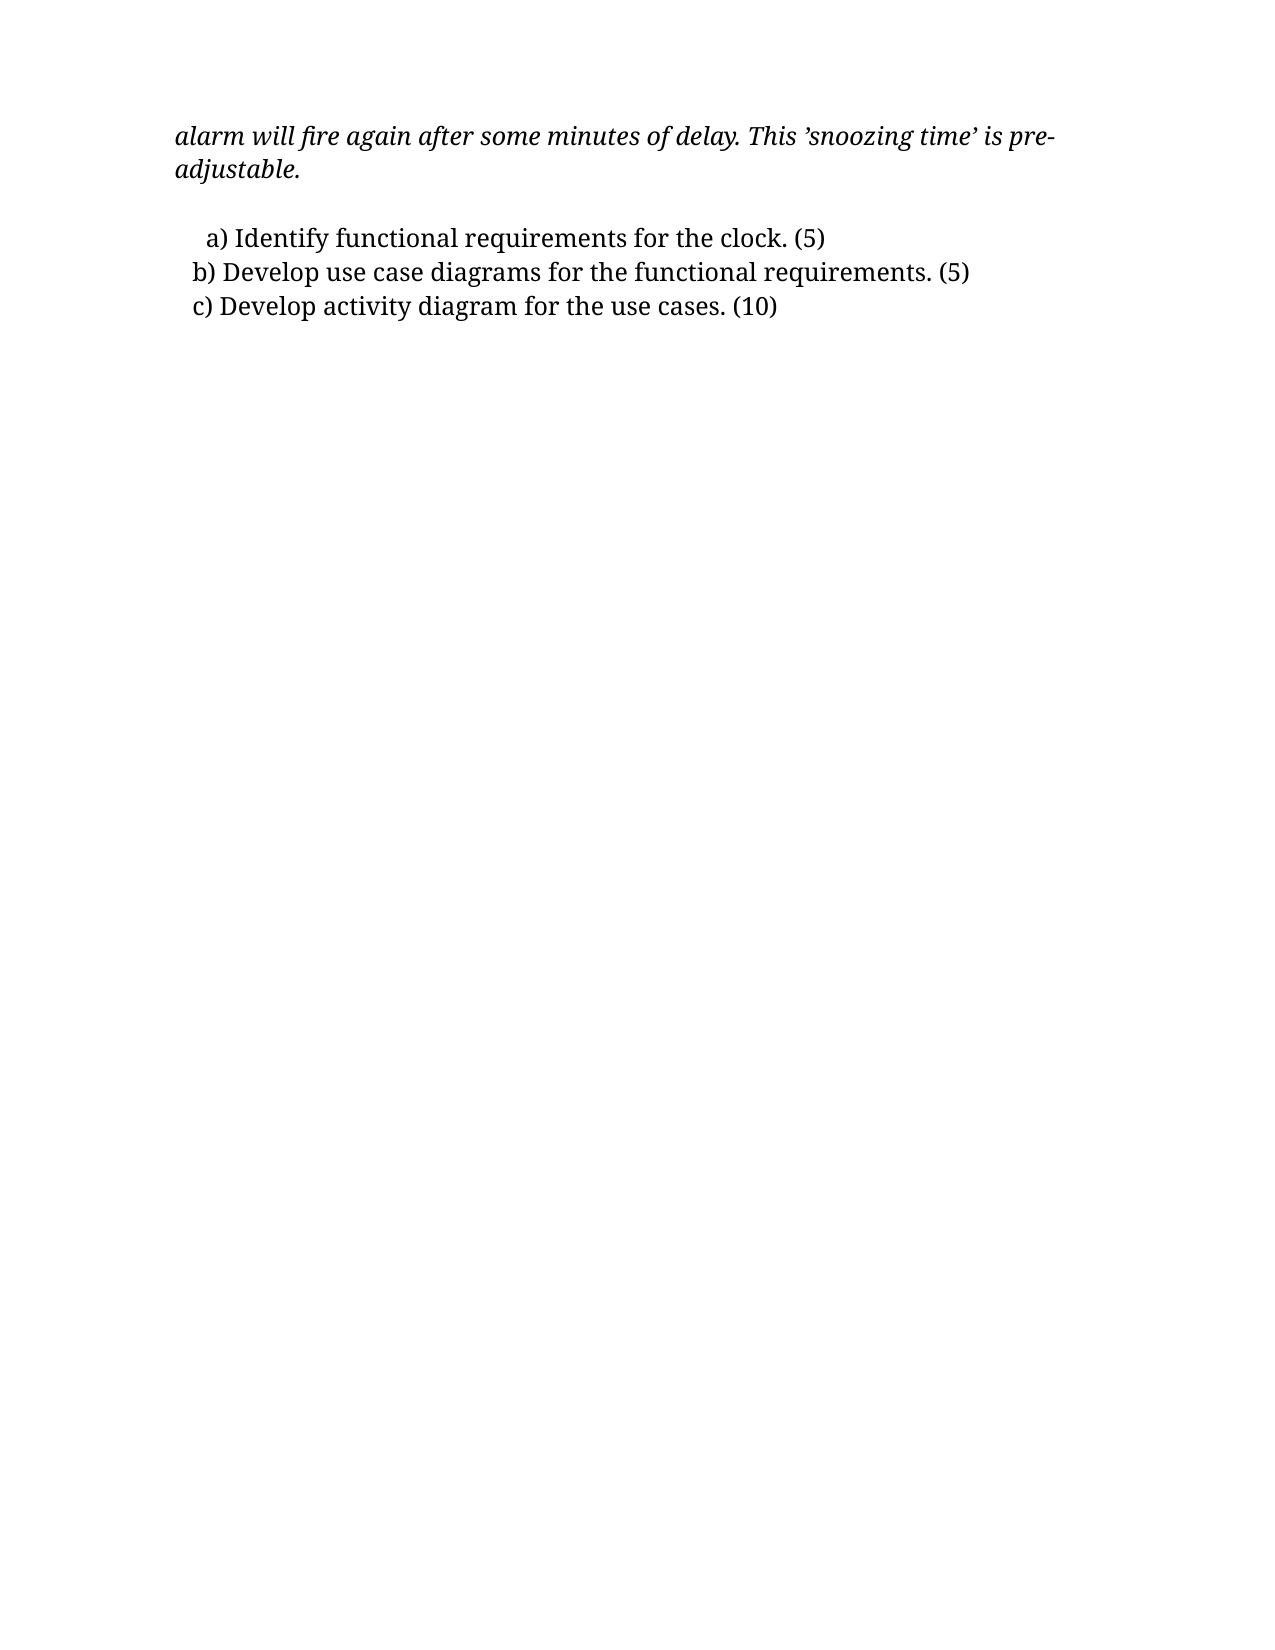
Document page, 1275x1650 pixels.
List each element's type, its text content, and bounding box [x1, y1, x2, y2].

text c) Develop activity diagram for the use cases. (10) [118, 288, 1157, 322]
text b) Develop use case diagrams for the functional requirements. (5) [118, 254, 1157, 288]
text alarm will fire again after some minutes of delay. This ’snoozing time’ is pre-adjustable. [118, 118, 1157, 186]
text a) Identify functional requirements for the clock. (5) [162, 220, 1157, 254]
